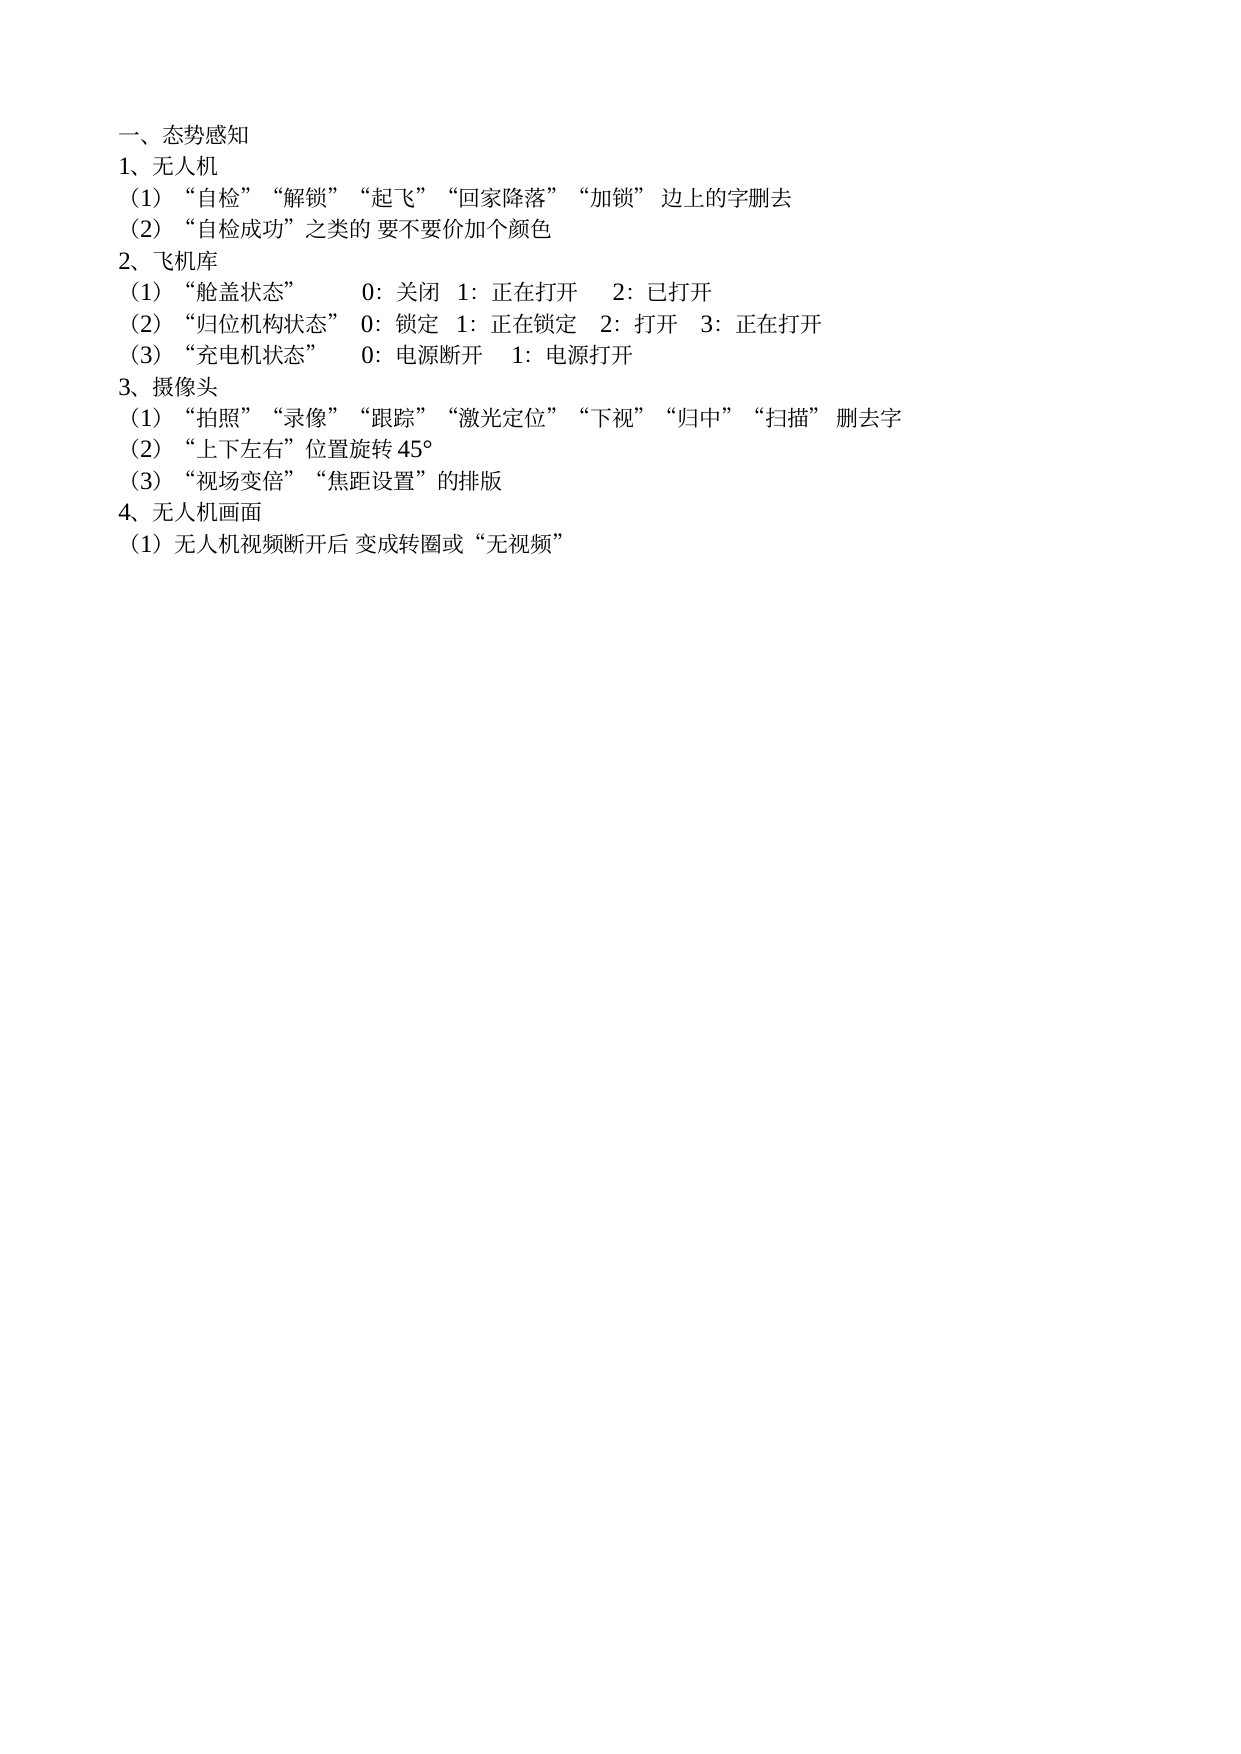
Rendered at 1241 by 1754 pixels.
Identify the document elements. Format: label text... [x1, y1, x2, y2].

text （1）无人机视频断开后 变成转圈或“无视频” [118, 527, 1122, 558]
text （1）“自检”“解锁”“起飞”“回家降落”“加锁” 边上的字删去 [118, 181, 1122, 212]
text （1）“拍照”“录像”“跟踪”“激光定位”“下视”“归中”“扫描” 删去字 [118, 401, 1122, 433]
text （3）“视场变倍”“焦距设置”的排版 [118, 464, 1122, 496]
text 3、摄像头 [118, 370, 1122, 401]
text （3）“充电机状态” 0：电源断开 1：电源打开 [118, 338, 1122, 370]
text （1）“舱盖状态” 0：关闭 1：正在打开 2：已打开 [118, 275, 1122, 307]
text （2）“自检成功”之类的 要不要价加个颜色 [118, 212, 1122, 244]
text （2）“归位机构状态” 0：锁定 1：正在锁定 2：打开 3：正在打开 [118, 307, 1122, 338]
text 1、无人机 [118, 149, 1122, 181]
text （2）“上下左右”位置旋转45° [118, 433, 1122, 464]
text 一、态势感知 [118, 118, 1122, 149]
text 4、无人机画面 [118, 496, 1122, 527]
text 2、飞机库 [118, 244, 1122, 275]
